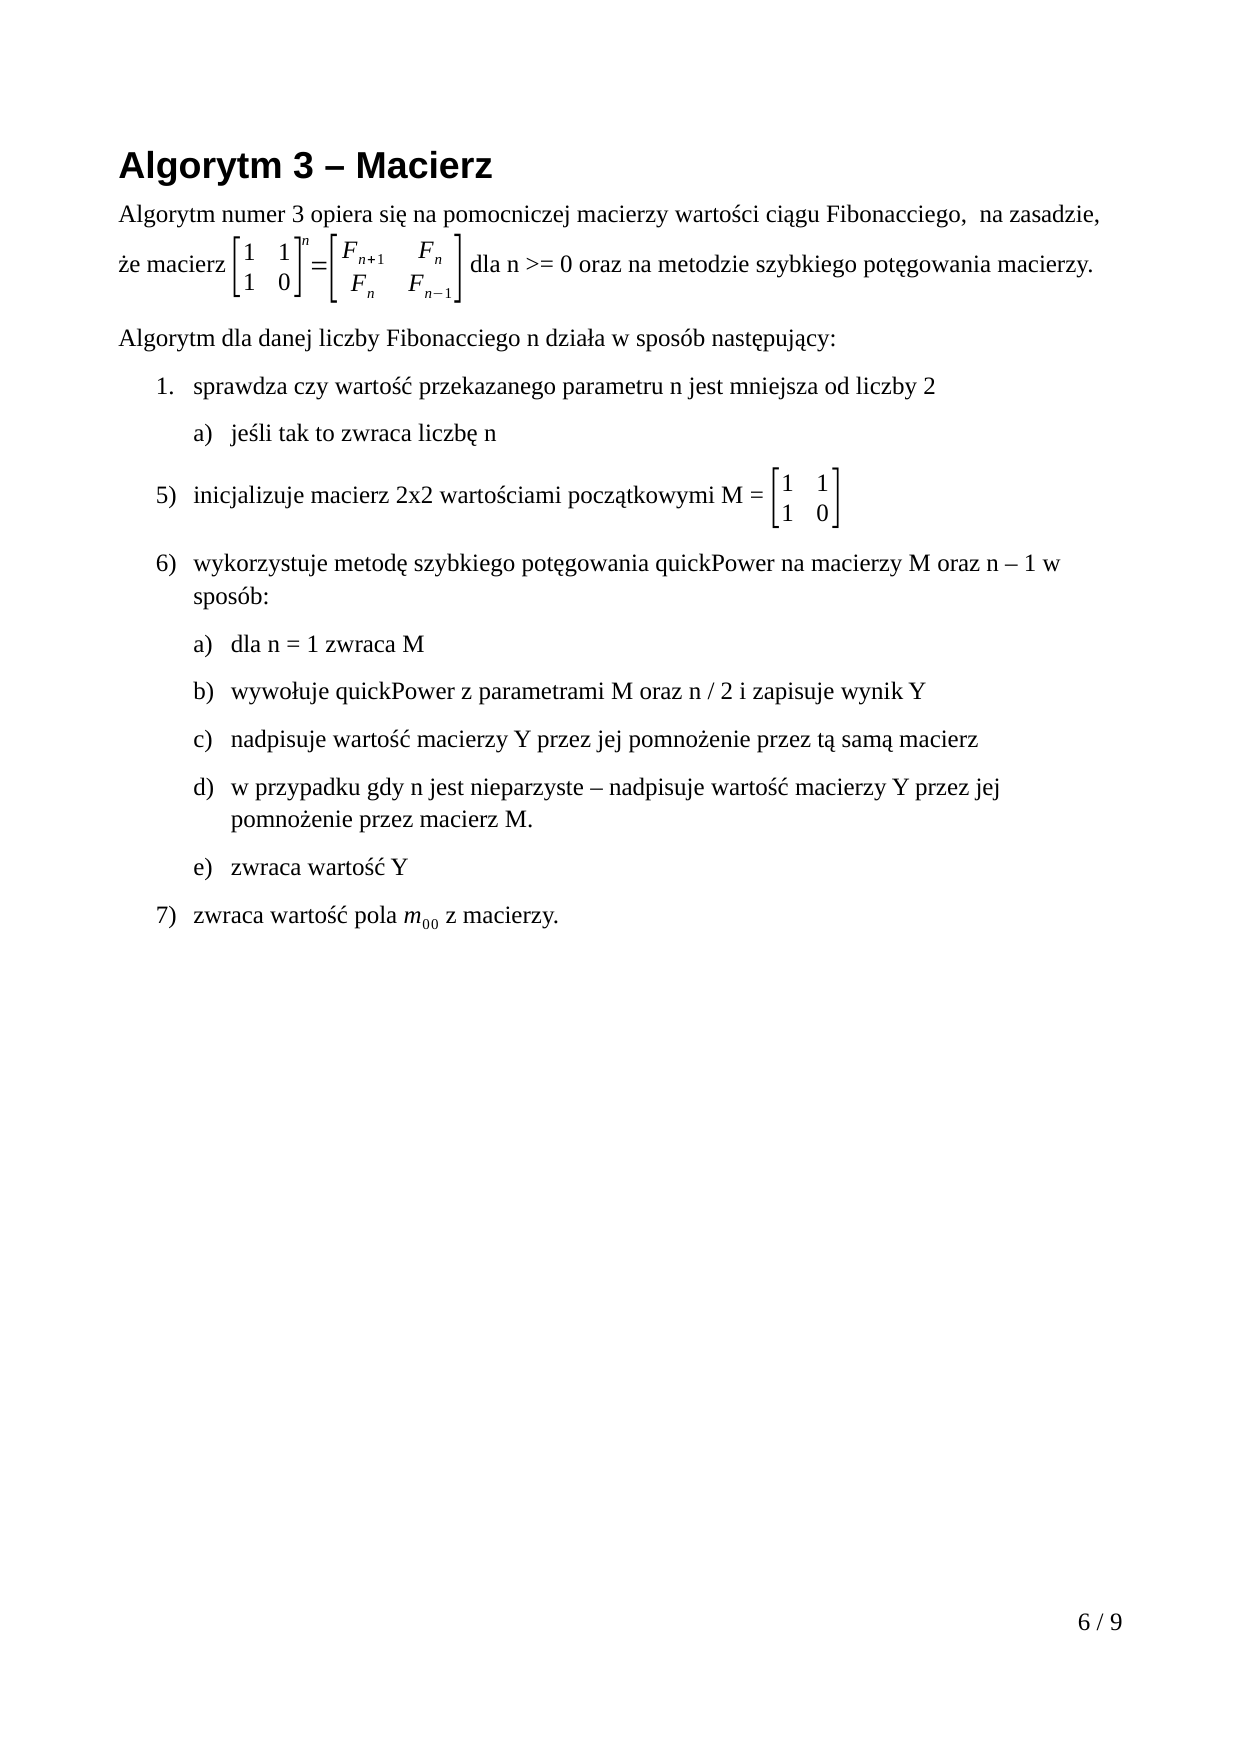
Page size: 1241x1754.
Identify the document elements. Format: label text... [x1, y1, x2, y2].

list jeśli tak to zwraca liczbę n [193, 418, 1122, 447]
list sprawdza czy wartość przekazanego parametru n jest mniejsza od liczby 2 [156, 371, 1122, 399]
subtitle Algorytm 3 – Macierz [118, 143, 1122, 186]
list wywołuje quickPower z parametrami M oraz n / 2 i zapisuje wynik Y [193, 676, 1122, 705]
list wykorzystuje metodę szybkiego potęgowania quickPower na macierzy M oraz n – 1 w sposób: [156, 548, 1122, 610]
list inicjalizuje macierz 2x2 wartościami początkowymi M = [156, 466, 1122, 529]
text Algorytm dla danej liczby Fibonacciego n działa w sposób następujący: [118, 323, 1122, 352]
list zwraca wartość Y [193, 852, 1122, 881]
list dla n = 1 zwraca M [193, 629, 1122, 657]
list w przypadku gdy n jest nieparzyste – nadpisuje wartość macierzy Y przez jej pomnożenie przez macierz M. [193, 772, 1122, 833]
list nadpisuje wartość macierzy Y przez jej pomnożenie przez tą samą macierz [193, 724, 1122, 753]
list zwraca wartość pola z macierzy. [156, 900, 1122, 932]
text Algorytm numer 3 opiera się na pomocniczej macierzy wartości ciągu Fibonacciego, na zasadzie, że macierz dla n >= 0 oraz na metodzie szybkiego potęgowania macierzy. [118, 199, 1122, 304]
